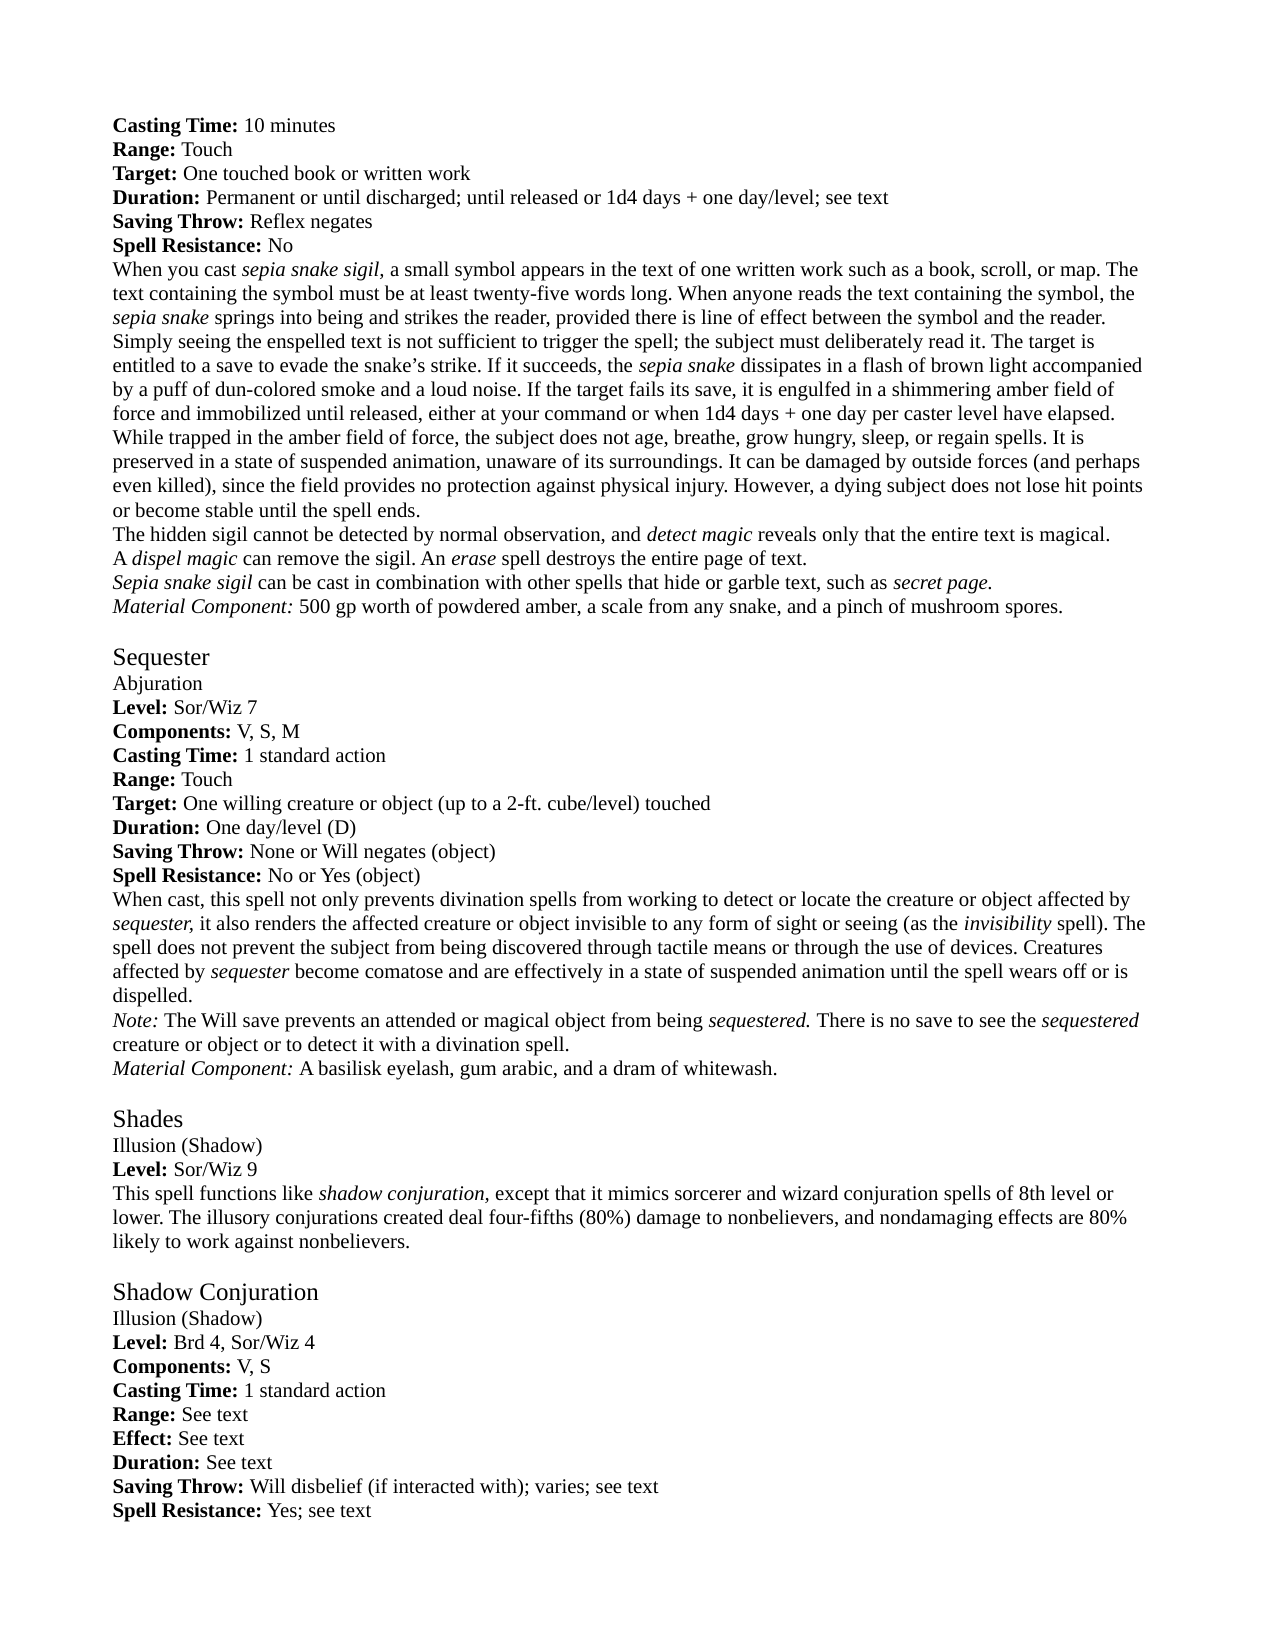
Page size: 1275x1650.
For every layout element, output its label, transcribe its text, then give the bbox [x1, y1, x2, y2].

text Duration: Permanent or until discharged; until released or 1d4 days + one day/level; see text [112, 185, 1162, 209]
text Casting Time: 1 standard action [112, 1378, 1162, 1402]
text Level: Sor/Wiz 7 [112, 695, 1162, 719]
text Material Component: 500 gp worth of powdered amber, a scale from any snake, and a pinch of mushroom spores. [112, 594, 1162, 618]
text A dispel magic can remove the sigil. An erase spell destroys the entire page of text. [112, 546, 1162, 570]
text Material Component: A basilisk eyelash, gum arabic, and a dram of whitewash. [112, 1056, 1162, 1080]
text Range: See text [112, 1402, 1162, 1426]
text Duration: See text [112, 1450, 1162, 1474]
text Spell Resistance: No [112, 233, 1162, 257]
text Range: Touch [112, 137, 1162, 161]
text Illusion (Shadow) [112, 1306, 1162, 1330]
text Spell Resistance: Yes; see text [112, 1498, 1162, 1522]
text When cast, this spell not only prevents divination spells from working to detect or locate the creature or object affected by sequester, it also renders the affected creature or object invisible to any form of sight or seeing (as the invisibility spell). The spell does not prevent the subject from being discovered through tactile means or through the use of devices. Creatures affected by sequester become comatose and are effectively in a state of suspended animation until the spell wears off or is dispelled. [112, 887, 1162, 1007]
text Effect: See text [112, 1426, 1162, 1450]
text Saving Throw: Reflex negates [112, 209, 1162, 233]
text Range: Touch [112, 767, 1162, 791]
text When you cast sepia snake sigil, a small symbol appears in the text of one written work such as a book, scroll, or map. The text containing the symbol must be at least twenty-five words long. When anyone reads the text containing the symbol, the sepia snake springs into being and strikes the reader, provided there is line of effect between the symbol and the reader. [112, 257, 1162, 329]
text Shades [112, 1104, 1162, 1132]
text Note: The Will save prevents an attended or magical object from being sequestered. There is no save to see the sequestered creature or object or to detect it with a divination spell. [112, 1007, 1162, 1056]
text Sequester [112, 642, 1162, 671]
text Abjuration [112, 671, 1162, 695]
text Duration: One day/level (D) [112, 815, 1162, 839]
text This spell functions like shadow conjuration, except that it mimics sorcerer and wizard conjuration spells of 8th level or lower. The illusory conjurations created deal four-fifths (80%) damage to nonbelievers, and nondamaging effects are 80% likely to work against nonbelievers. [112, 1181, 1162, 1253]
text Sepia snake sigil can be cast in combination with other spells that hide or garble text, such as secret page. [112, 570, 1162, 594]
text Shadow Conjuration [112, 1277, 1162, 1306]
text Level: Sor/Wiz 9 [112, 1157, 1162, 1181]
text Spell Resistance: No or Yes (object) [112, 863, 1162, 887]
text Level: Brd 4, Sor/Wiz 4 [112, 1330, 1162, 1354]
text Casting Time: 1 standard action [112, 743, 1162, 767]
text Target: One willing creature or object (up to a 2-ft. cube/level) touched [112, 791, 1162, 815]
text Components: V, S, M [112, 719, 1162, 743]
text Simply seeing the enspelled text is not sufficient to trigger the spell; the subject must deliberately read it. The target is entitled to a save to evade the snake’s strike. If it succeeds, the sepia snake dissipates in a flash of brown light accompanied by a puff of dun-colored smoke and a loud noise. If the target fails its save, it is engulfed in a shimmering amber field of force and immobilized until released, either at your command or when 1d4 days + one day per caster level have elapsed. [112, 329, 1162, 425]
text Components: V, S [112, 1354, 1162, 1378]
text Saving Throw: Will disbelief (if interacted with); varies; see text [112, 1474, 1162, 1498]
text Casting Time: 10 minutes [112, 112, 1162, 137]
text The hidden sigil cannot be detected by normal observation, and detect magic reveals only that the entire text is magical. [112, 522, 1162, 546]
text Target: One touched book or written work [112, 161, 1162, 185]
text Saving Throw: None or Will negates (object) [112, 839, 1162, 863]
text Illusion (Shadow) [112, 1132, 1162, 1157]
text While trapped in the amber field of force, the subject does not age, breathe, grow hungry, sleep, or regain spells. It is preserved in a state of suspended animation, unaware of its surroundings. It can be damaged by outside forces (and perhaps even killed), since the field provides no protection against physical injury. However, a dying subject does not lose hit points or become stable until the spell ends. [112, 425, 1162, 522]
